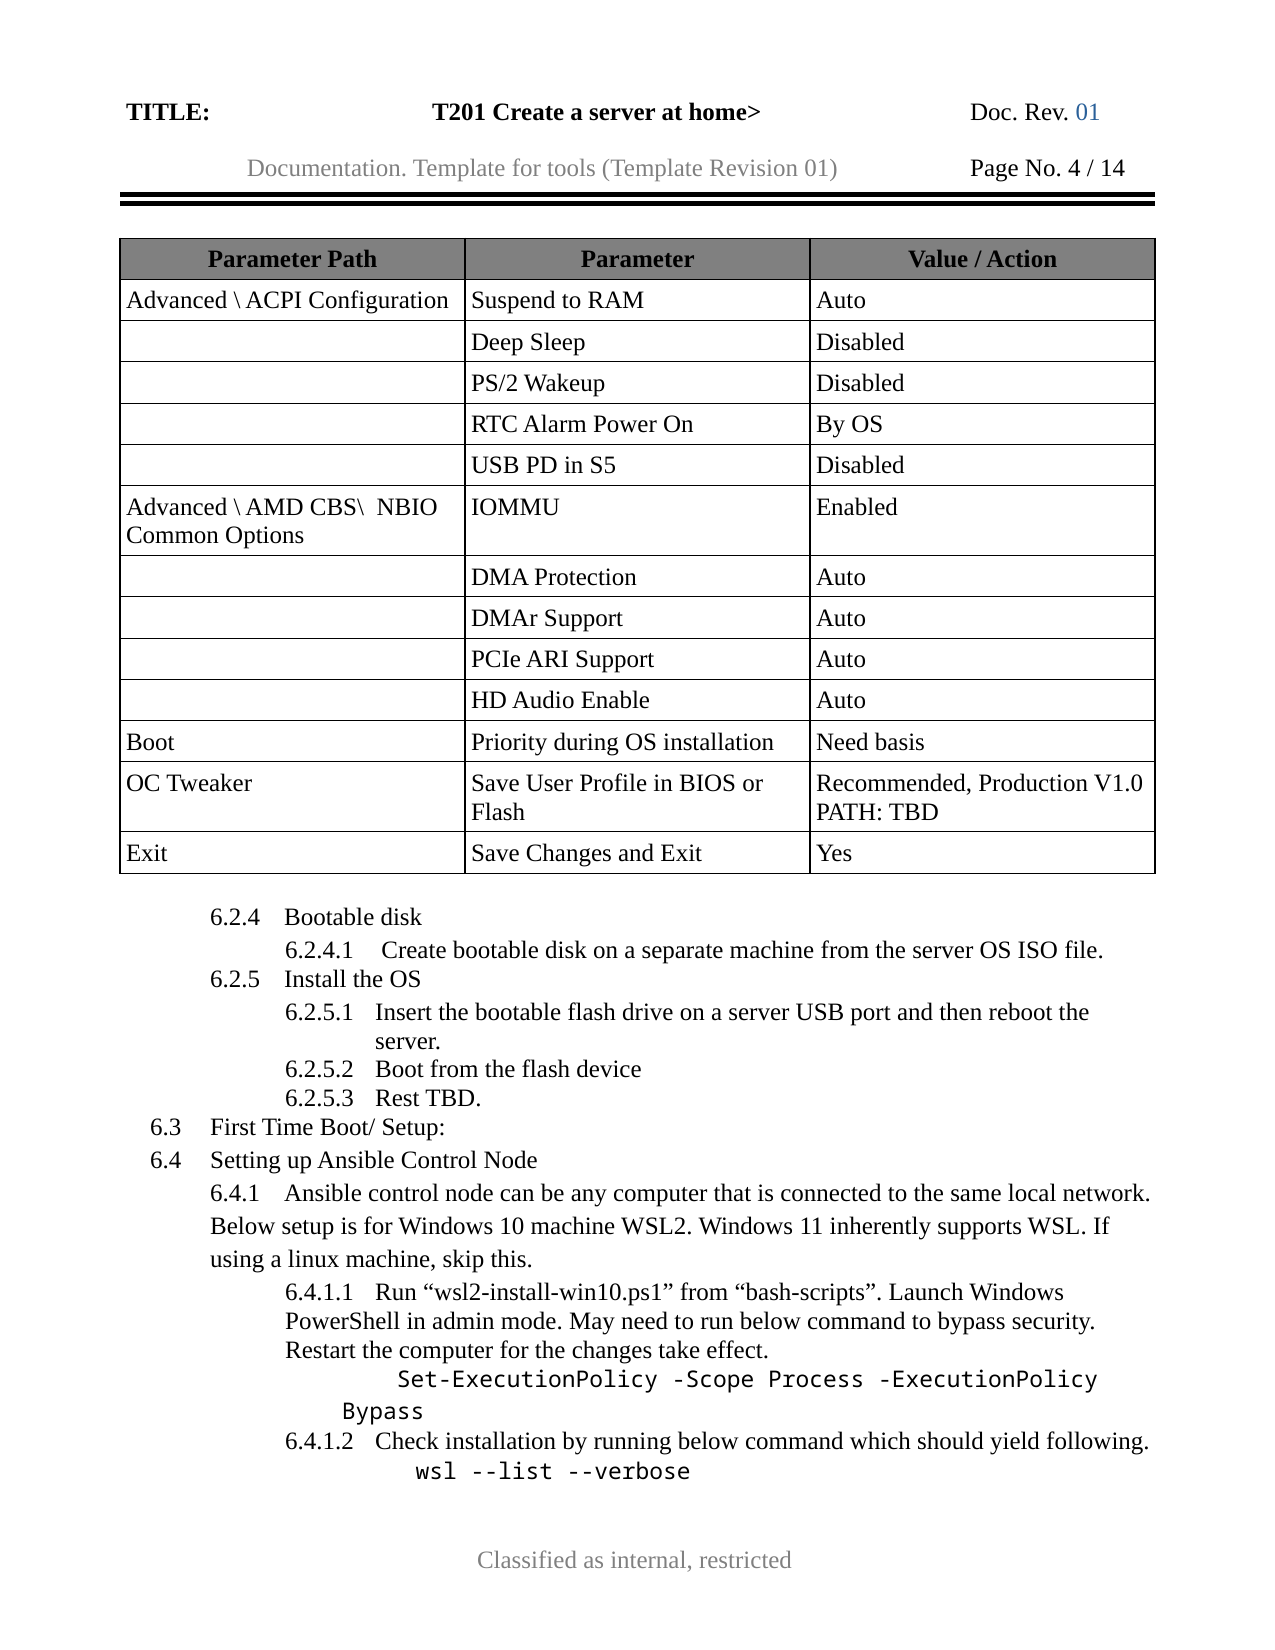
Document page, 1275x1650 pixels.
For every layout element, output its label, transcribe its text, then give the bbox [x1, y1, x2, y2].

table_header Parameter Path [121, 239, 464, 279]
text wsl --list --verbose [415, 1455, 1155, 1486]
table_cell IOMMU [466, 486, 809, 555]
table_cell Advanced \ ACPI Configuration [121, 280, 464, 320]
table_header Value / Action [811, 239, 1154, 279]
subtitle Install the OS [210, 964, 1155, 993]
subtitle Setting up Ansible Control Node [120, 1145, 1155, 1174]
table_cell Advanced \ AMD CBS\ NBIO Common Options [121, 486, 464, 555]
table_cell [121, 404, 464, 444]
table_cell [121, 639, 464, 679]
table_cell Priority during OS installation [466, 721, 809, 761]
table_cell DMA Protection [466, 556, 809, 596]
table_cell Boot [121, 721, 464, 761]
table_cell Save Changes and Exit [466, 832, 809, 872]
subtitle Insert the bootable flash drive on a server USB port and then reboot the server. [285, 997, 1155, 1054]
table_cell [121, 597, 464, 637]
table_cell [121, 680, 464, 720]
table_cell Disabled [811, 321, 1154, 361]
table_cell [121, 321, 464, 361]
table_cell USB PD in S5 [466, 445, 809, 485]
table_cell Disabled [811, 362, 1154, 402]
table_cell RTC Alarm Power On [466, 404, 809, 444]
text Set-ExecutionPolicy -Scope Process -ExecutionPolicy Bypass [342, 1363, 1155, 1426]
table_cell Yes [811, 832, 1154, 872]
table_cell Save User Profile in BIOS or Flash [466, 762, 809, 831]
table_cell [121, 445, 464, 485]
subtitle Create bootable disk on a separate machine from the server OS ISO file. [285, 935, 1155, 964]
table_cell Auto [811, 639, 1154, 679]
table_cell Auto [811, 680, 1154, 720]
table_cell PS/2 Wakeup [466, 362, 809, 402]
table_cell PCIe ARI Support [466, 639, 809, 679]
table_cell Suspend to RAM [466, 280, 809, 320]
table_cell [121, 556, 464, 596]
table_cell Auto [811, 597, 1154, 637]
table_cell Exit [121, 832, 464, 872]
table_cell Auto [811, 556, 1154, 596]
table_cell Enabled [811, 486, 1154, 555]
subtitle Rest TBD. [285, 1083, 1155, 1112]
subtitle Check installation by running below command which should yield following. [285, 1426, 1155, 1455]
table_cell [121, 362, 464, 402]
table_cell Auto [811, 280, 1154, 320]
subtitle Run “wsl2-install-win10.ps1” from “bash-scripts”. Launch Windows PowerShell in admin mode. May need to run below command to bypass security. Restart the computer for the changes take effect. [285, 1277, 1155, 1363]
table_header Parameter [466, 239, 809, 279]
table_cell HD Audio Enable [466, 680, 809, 720]
table_cell By OS [811, 404, 1154, 444]
table_cell Disabled [811, 445, 1154, 485]
subtitle Boot from the flash device [285, 1054, 1155, 1083]
table_cell Recommended, Production V1.0 PATH: TBD [811, 762, 1154, 831]
table_cell OC Tweaker [121, 762, 464, 831]
subtitle Bootable disk [210, 902, 1155, 931]
table_cell Need basis [811, 721, 1154, 761]
table_cell Deep Sleep [466, 321, 809, 361]
table_cell DMAr Support [466, 597, 809, 637]
subtitle Ansible control node can be any computer that is connected to the same local network. Below setup is for Windows 10 machine WSL2. Windows 11 inherently supports WSL. If using a linux machine, skip this. [210, 1178, 1155, 1273]
subtitle First Time Boot/ Setup: [120, 1112, 1155, 1141]
